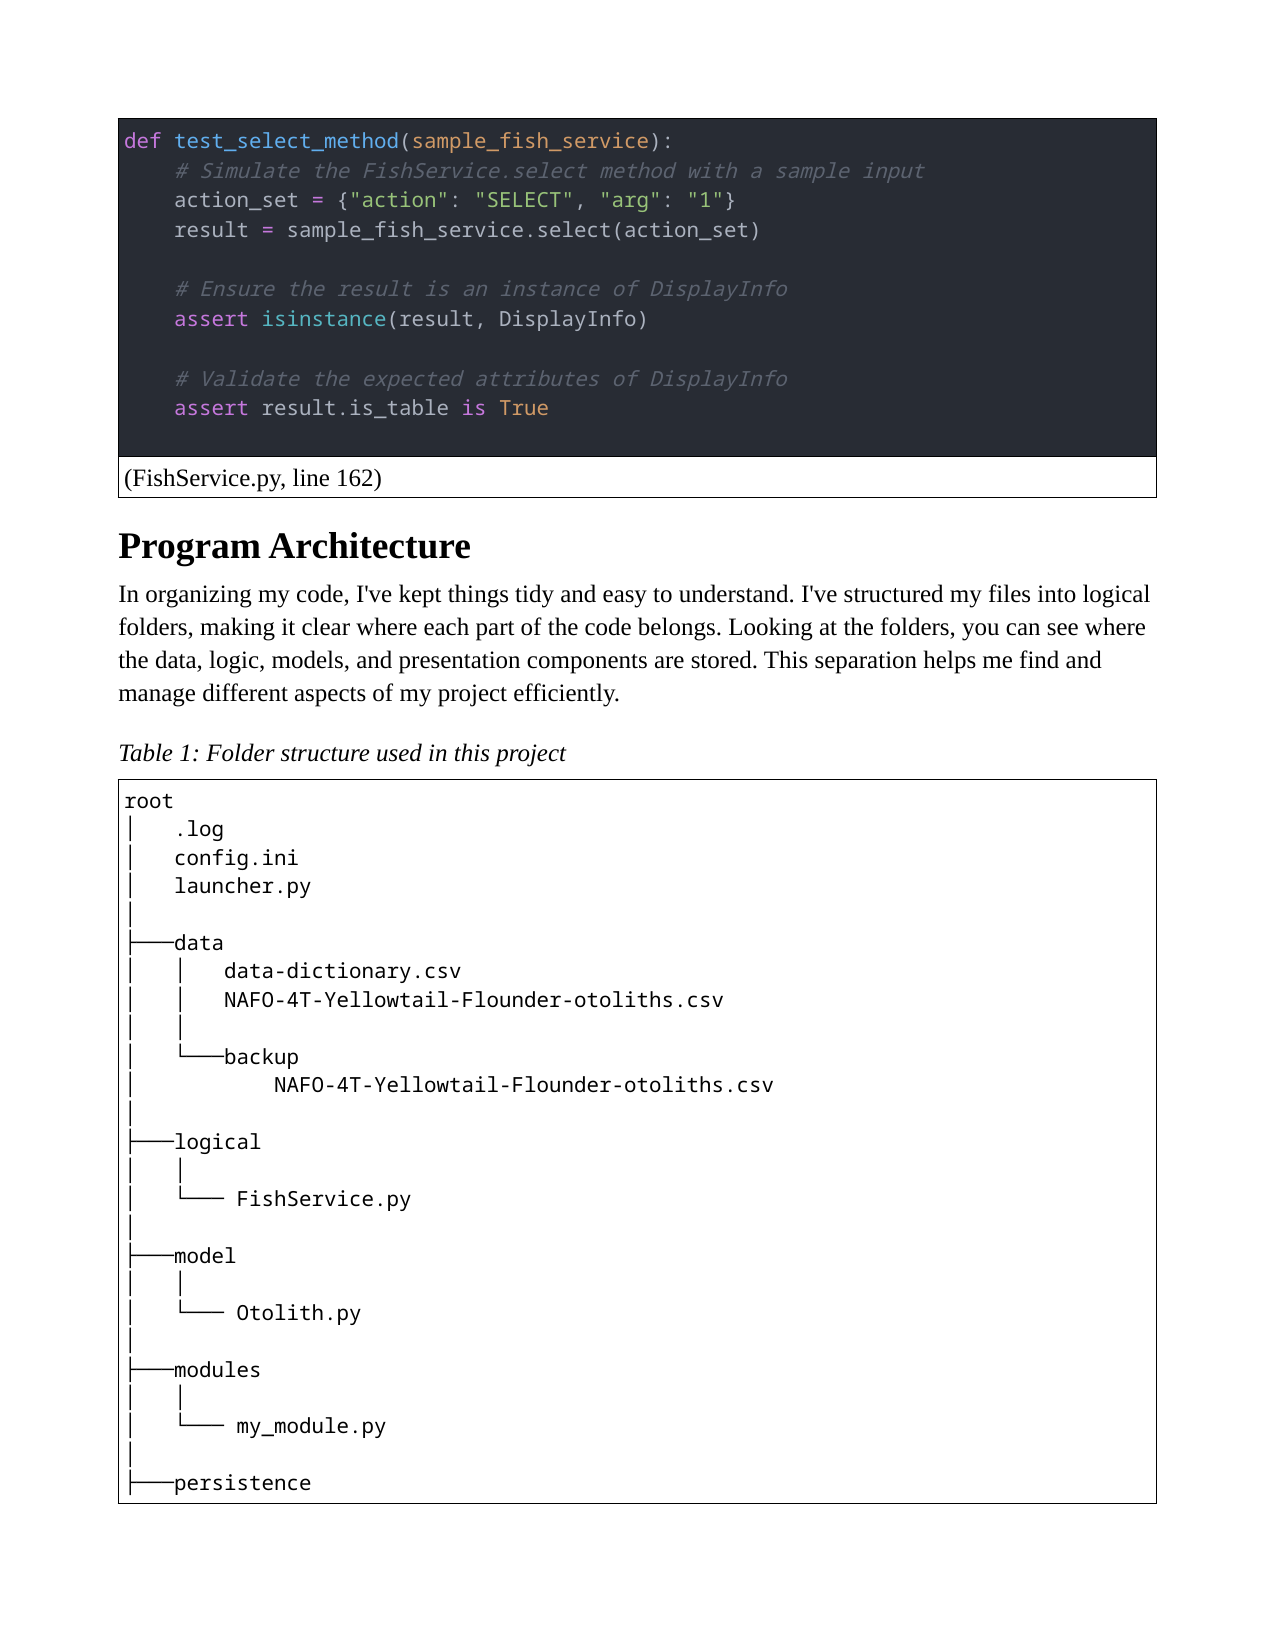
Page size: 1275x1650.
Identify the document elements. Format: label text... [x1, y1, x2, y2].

subtitle Program Architecture [118, 523, 1157, 566]
table_header root │ .log │ config.ini │ launcher.py │ ├───data │ │ data-dictionary.csv │ │ NAFO-4T-Yellowtail-Flounder-otoliths.csv │ │ │ └───backup │ NAFO-4T-Yellowtail-Flounder-otoliths.csv │ ├───logical │ │ │ └─── FishService.py │ ├───model │ │ │ └─── Otolith.py │ ├───modules │ │ │ └─── my_module.py │ ├───persistence [119, 780, 1156, 1503]
text Table 1: Folder structure used in this project [118, 738, 1157, 767]
text In organizing my code, I've kept things tidy and easy to understand. I've structured my files into logical folders, making it clear where each part of the code belongs. Looking at the folders, you can see where the data, logic, models, and presentation components are stored. This separation helps me find and manage different aspects of my project efficiently. [118, 579, 1157, 707]
table_header def test_select_method(sample_fish_service): # Simulate the FishService.select method with a sample input action_set = {"action": "SELECT", "arg": "1"} result = sample_fish_service.select(action_set) # Ensure the result is an instance of DisplayInfo assert isinstance(result, DisplayInfo) # Validate the expected attributes of DisplayInfo assert result.is_table is True [119, 119, 1156, 456]
table_cell (FishService.py, line 162) [119, 457, 1156, 497]
